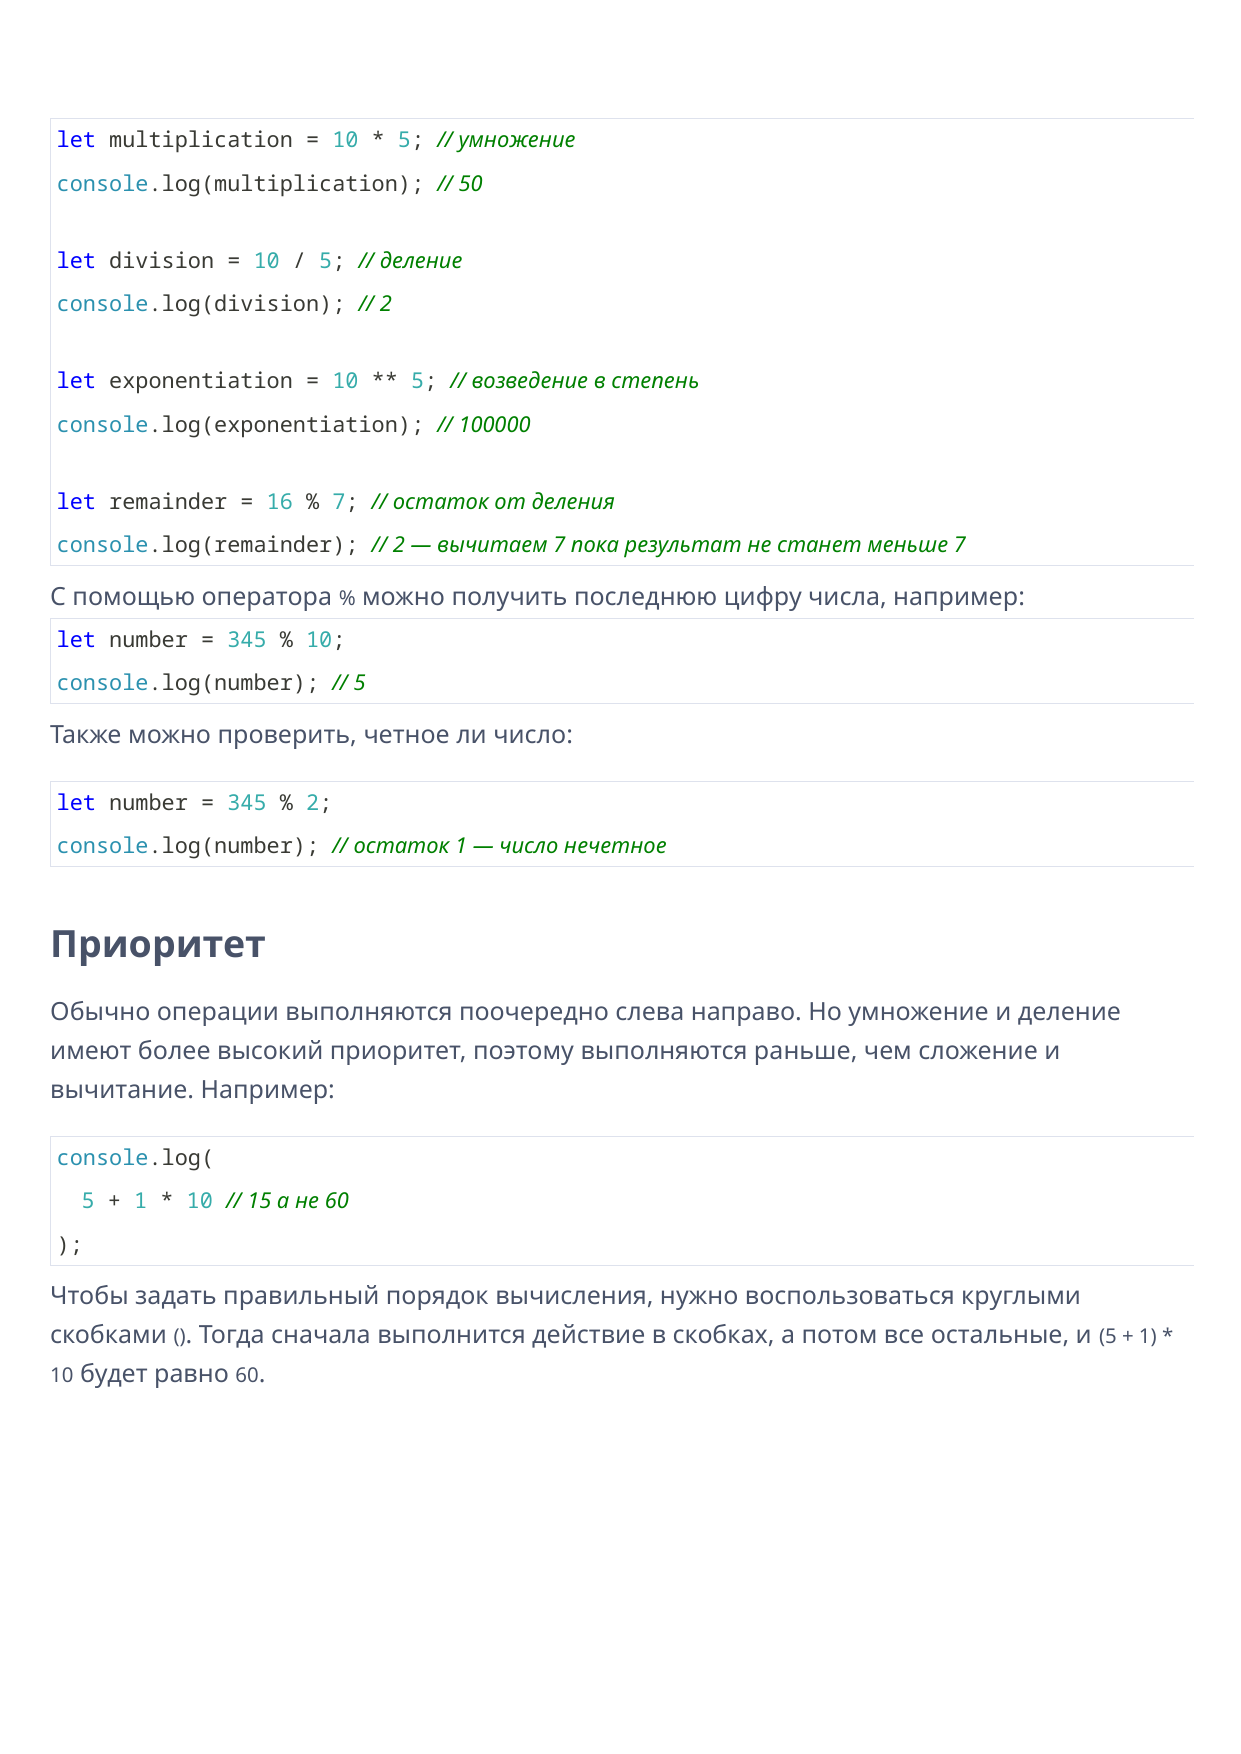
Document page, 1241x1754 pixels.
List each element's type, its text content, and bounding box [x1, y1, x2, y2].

text console.log(number); // остаток 1 — число нечетное [51, 824, 1194, 866]
text Обычно операции выполняются поочередно слева направо. Но умножение и деление имеют более высокий приоритет, поэтому выполняются раньше, чем сложение и вычитание. Например: [50, 993, 1194, 1106]
text console.log(exponentiation); // 100000 [51, 402, 1194, 438]
text console.log(division); // 2 [51, 282, 1194, 318]
text console.log( [51, 1137, 1194, 1172]
text console.log(multiplication); // 50 [51, 161, 1194, 197]
text console.log(remainder); // 2 — вычитаем 7 пока результат не станет меньше 7 [51, 523, 1194, 565]
text let multiplication = 10 * 5; // умножение [51, 119, 1194, 154]
text Также можно проверить, четное ли число: [50, 717, 1194, 751]
text let number = 345 % 10; [51, 619, 1194, 654]
text Чтобы задать правильный порядок вычисления, нужно воспользоваться круглыми скобками (). Тогда сначала выполнится действие в скобках, а потом все остальные, и (5 + 1) * 10 будет равно 60. [50, 1278, 1194, 1389]
text console.log(number); // 5 [51, 661, 1194, 703]
text ); [51, 1222, 1194, 1265]
text let division = 10 / 5; // деление [51, 239, 1194, 275]
text let number = 345 % 2; [51, 782, 1194, 817]
text let exponentiation = 10 ** 5; // возведение в степень [51, 359, 1194, 395]
text 5 + 1 * 10 // 15 а не 60 [51, 1179, 1194, 1215]
subtitle Приоритет [50, 917, 1194, 968]
text let remainder = 16 % 7; // остаток от деления [51, 480, 1194, 516]
text С помощью оператора % можно получить последнюю цифру числа, например: [50, 579, 1194, 613]
